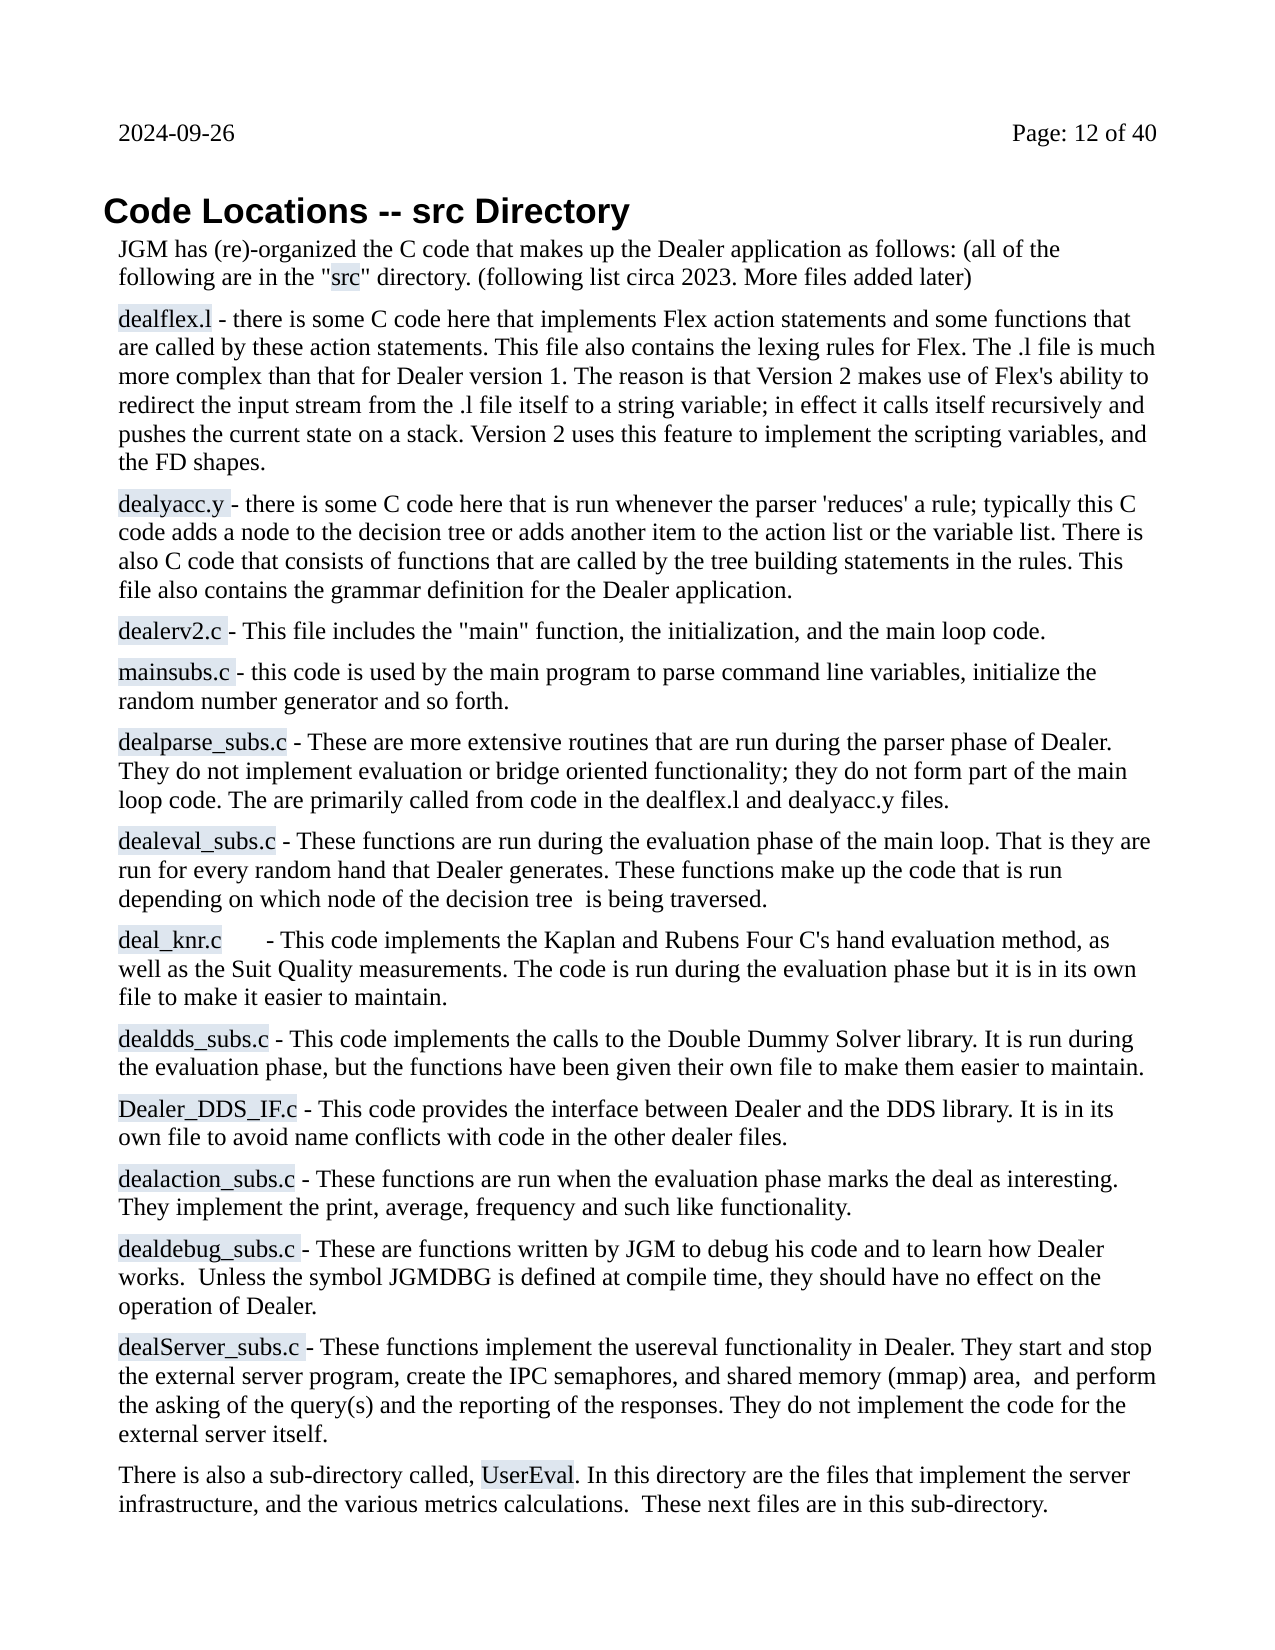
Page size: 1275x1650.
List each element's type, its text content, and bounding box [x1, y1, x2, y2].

text dealdebug_subs.c - These are functions written by JGM to debug his code and to learn how Dealer works. Unless the symbol JGMDBG is defined at compile time, they should have no effect on the operation of Dealer. [118, 1234, 1157, 1320]
text There is also a sub-directory called, UserEval. In this directory are the files that implement the server infrastructure, and the various metrics calculations. These next files are in this sub-directory. [118, 1460, 1157, 1517]
text dealeval_subs.c - These functions are run during the evaluation phase of the main loop. That is they are run for every random hand that Dealer generates. These functions make up the code that is run depending on which node of the decision tree is being traversed. [118, 826, 1157, 912]
text dealparse_subs.c - These are more extensive routines that are run during the parser phase of Dealer. They do not implement evaluation or bridge oriented functionality; they do not form part of the main loop code. The are primarily called from code in the dealflex.l and dealyacc.y files. [118, 727, 1157, 814]
text JGM has (re)-organized the C code that makes up the Dealer application as follows: (all of the following are in the "src" directory. (following list circa 2023. More files added later) [118, 234, 1157, 291]
text dealServer_subs.c - These functions implement the usereval functionality in Dealer. They start and stop the external server program, create the IPC semaphores, and shared memory (mmap) area, and perform the asking of the query(s) and the reporting of the responses. They do not implement the code for the external server itself. [118, 1332, 1157, 1447]
text mainsubs.c - this code is used by the main program to parse command line variables, initialize the random number generator and so forth. [118, 657, 1157, 715]
text dealaction_subs.c - These functions are run when the evaluation phase marks the deal as interesting. They implement the print, average, frequency and such like functionality. [118, 1164, 1157, 1221]
text dealerv2.c - This file includes the "main" function, the initialization, and the main loop code. [118, 616, 1157, 645]
text dealdds_subs.c - This code implements the calls to the Double Dummy Solver library. It is run during the evaluation phase, but the functions have been given their own file to make them easier to maintain. [118, 1024, 1157, 1081]
text deal_knr.c - This code implements the Kaplan and Rubens Four C's hand evaluation method, as well as the Suit Quality measurements. The code is run during the evaluation phase but it is in its own file to make it easier to maintain. [118, 925, 1157, 1011]
subtitle Code Locations -- src Directory [103, 190, 1157, 231]
text dealyacc.y - there is some C code here that is run whenever the parser 'reduces' a rule; typically this C code adds a node to the decision tree or adds another item to the action list or the variable list. There is also C code that consists of functions that are called by the tree building statements in the rules. This file also contains the grammar definition for the Dealer application. [118, 489, 1157, 604]
text Dealer_DDS_IF.c - This code provides the interface between Dealer and the DDS library. It is in its own file to avoid name conflicts with code in the other dealer files. [118, 1094, 1157, 1151]
text dealflex.l - there is some C code here that implements Flex action statements and some functions that are called by these action statements. This file also contains the lexing rules for Flex. The .l file is much more complex than that for Dealer version 1. The reason is that Version 2 makes use of Flex's ability to redirect the input stream from the .l file itself to a string variable; in effect it calls itself recursively and pushes the current state on a stack. Version 2 uses this feature to implement the scripting variables, and the FD shapes. [118, 304, 1157, 476]
